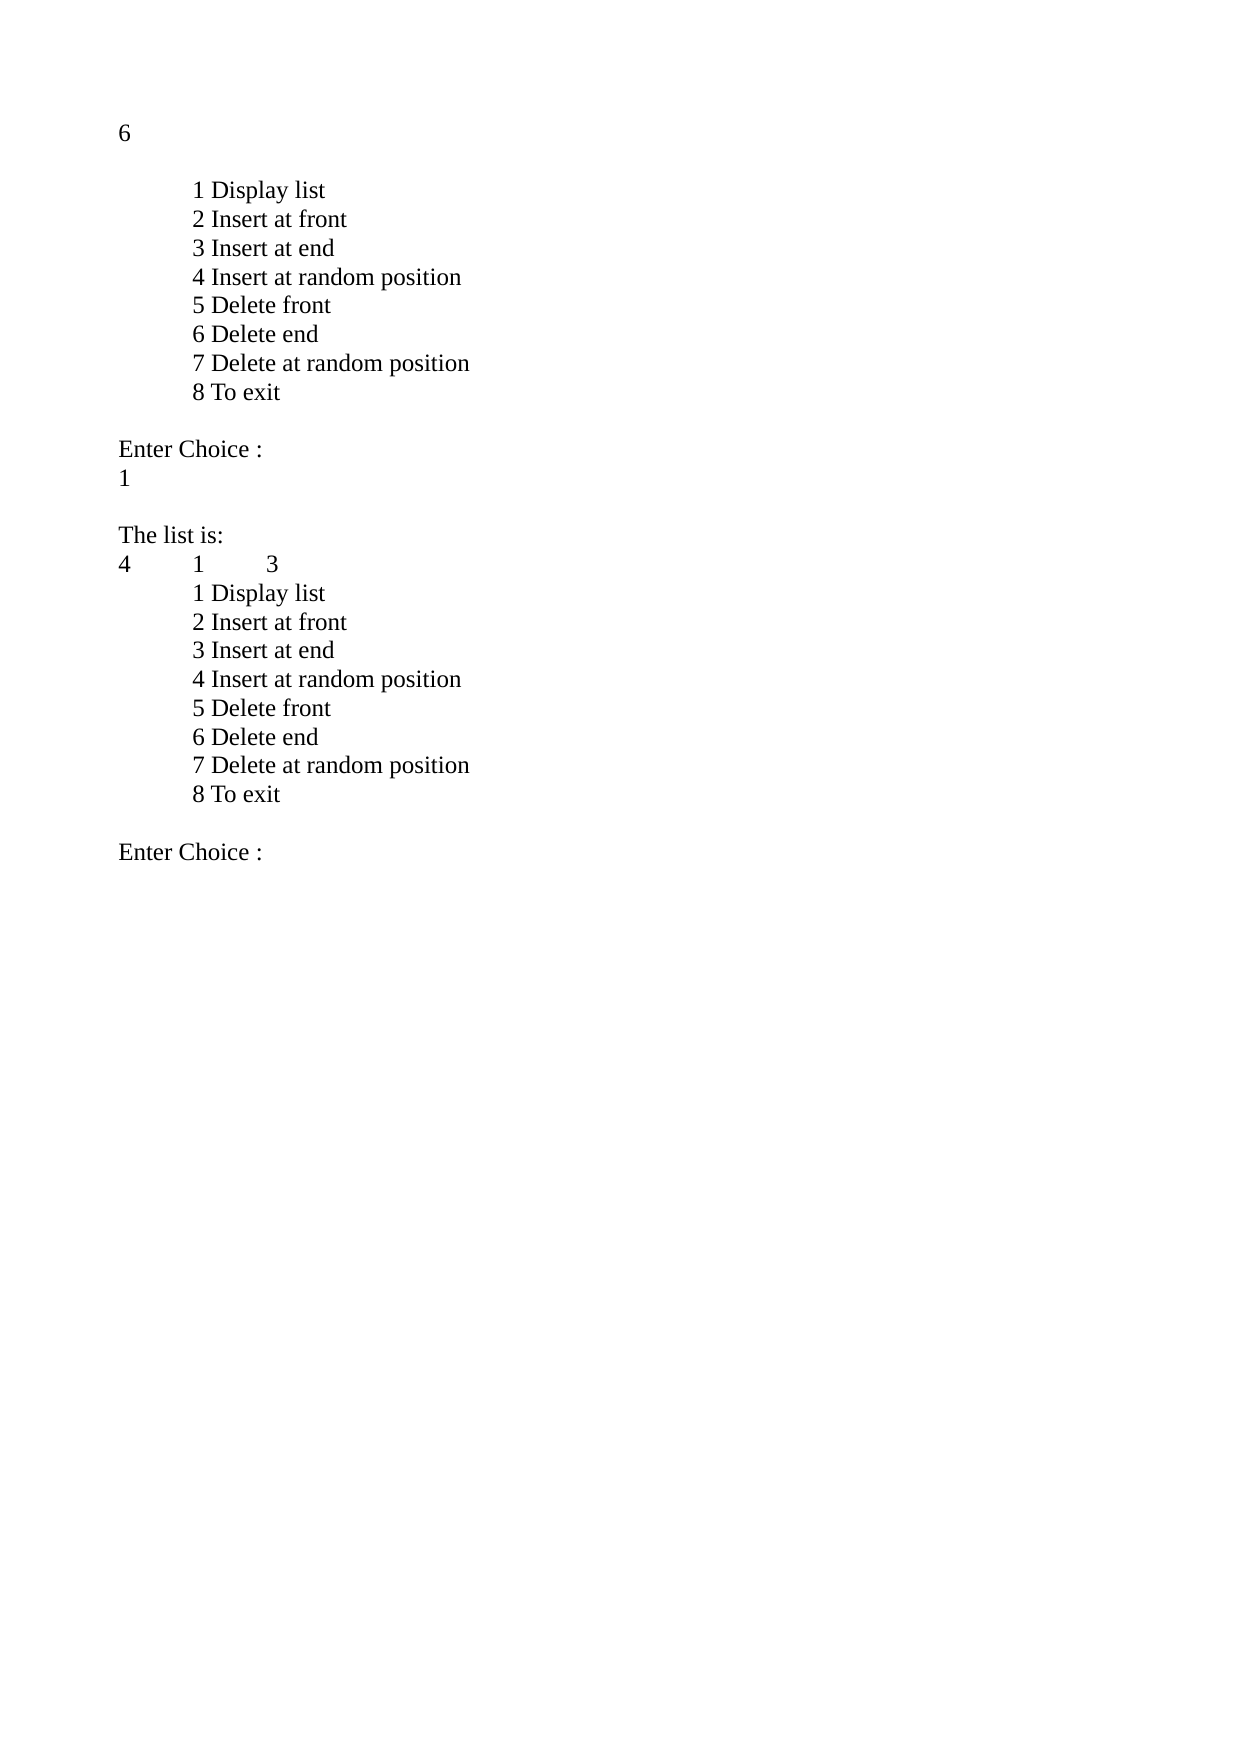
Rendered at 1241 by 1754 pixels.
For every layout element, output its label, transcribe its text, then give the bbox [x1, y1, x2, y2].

text 8 To exit [118, 779, 1122, 808]
text 7 Delete at random position [118, 751, 1122, 779]
text 4 Insert at random position [118, 262, 1122, 291]
text 6 [118, 118, 1122, 147]
text 3 Insert at end [118, 233, 1122, 262]
text 3 Insert at end [118, 636, 1122, 664]
text 1 Display list [118, 578, 1122, 607]
text 2 Insert at front [118, 204, 1122, 233]
text 5 Delete front [118, 291, 1122, 319]
text 8 To exit [118, 377, 1122, 406]
text Enter Choice : [118, 837, 1122, 866]
text 1 [118, 463, 1122, 492]
text 5 Delete front [118, 693, 1122, 722]
text Enter Choice : [118, 434, 1122, 463]
text 7 Delete at random position [118, 348, 1122, 377]
text 1 Display list [118, 176, 1122, 204]
text 4 1 3 [118, 549, 1122, 578]
text 2 Insert at front [118, 607, 1122, 636]
text 4 Insert at random position [118, 664, 1122, 693]
text 6 Delete end [118, 722, 1122, 751]
text The list is: [118, 521, 1122, 549]
text 6 Delete end [118, 319, 1122, 348]
